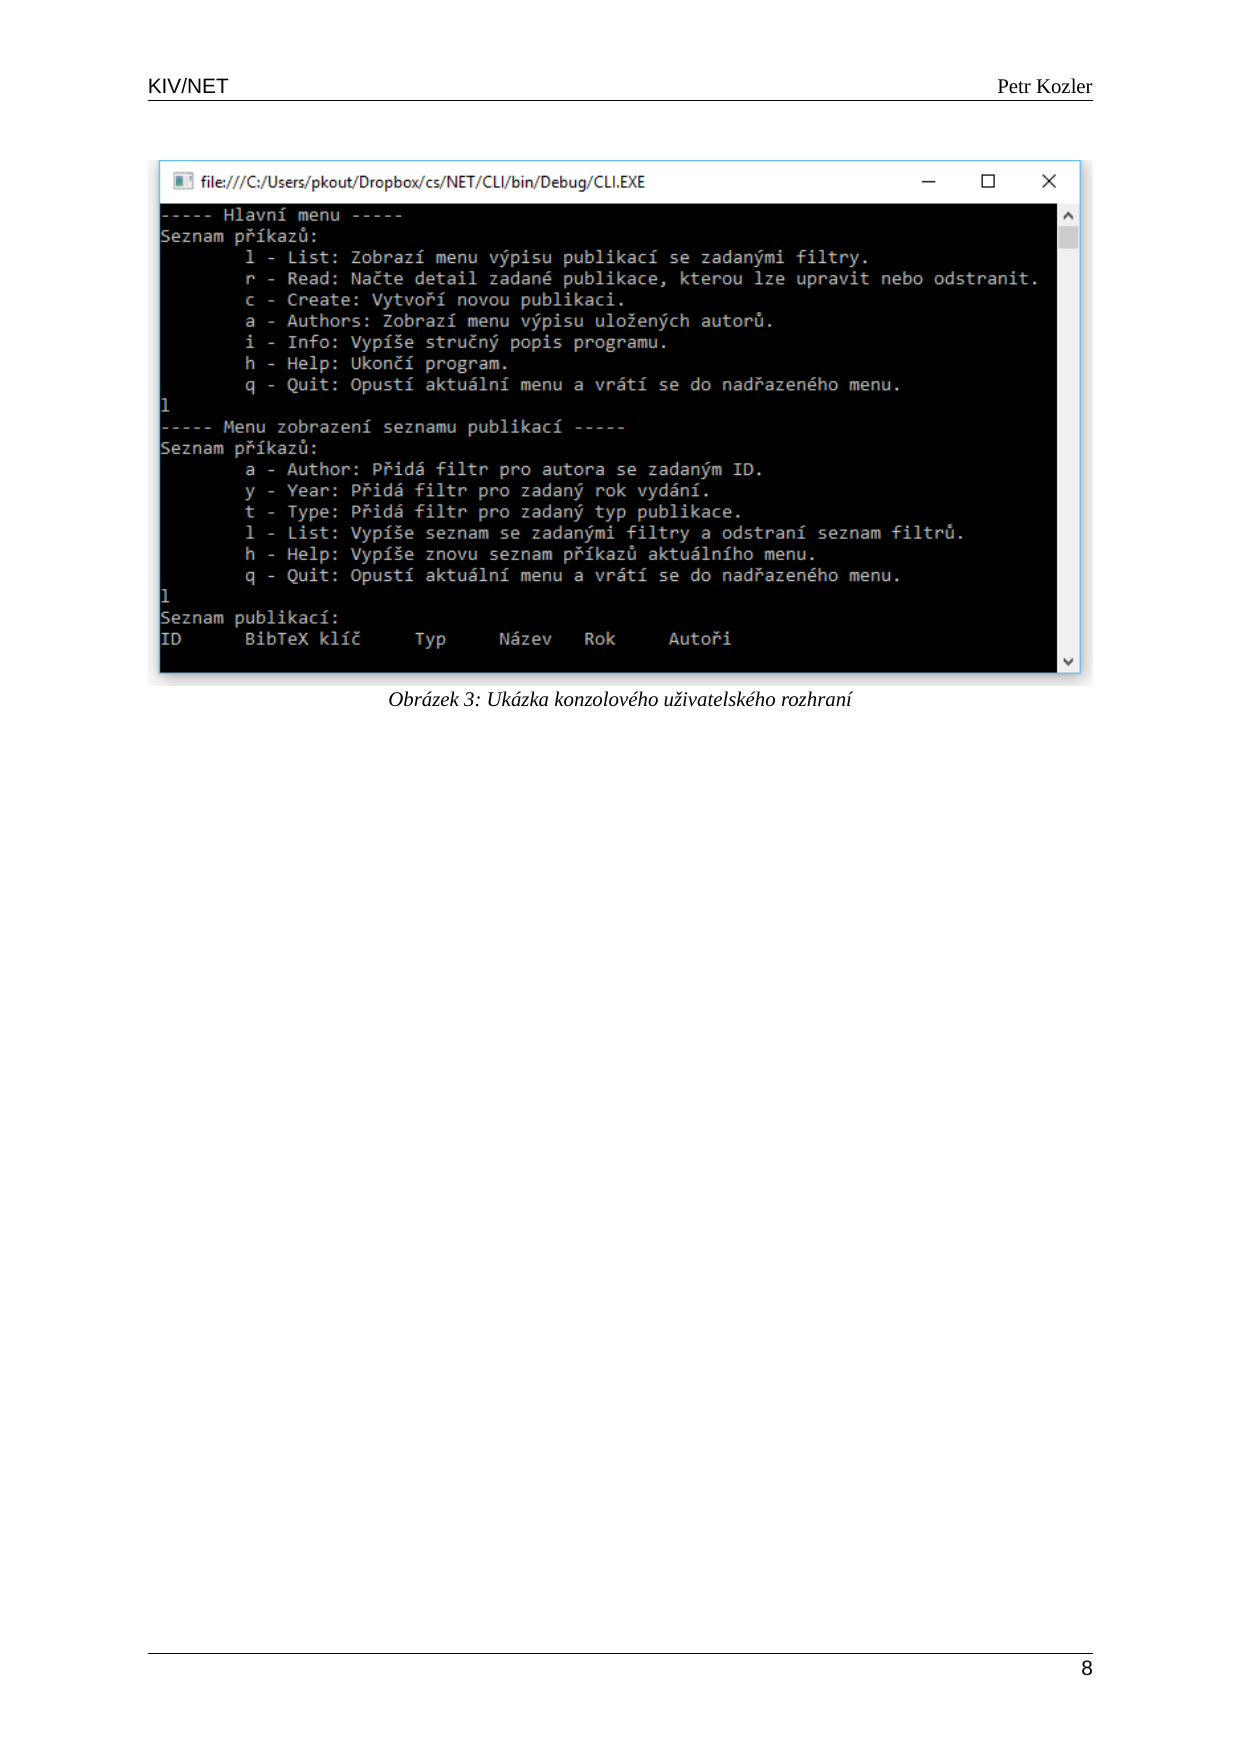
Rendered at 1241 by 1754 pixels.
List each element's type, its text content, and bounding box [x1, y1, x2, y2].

text Obrázek 3: Ukázka konzolového uživatelského rozhraní [148, 686, 1093, 711]
picture [147, 160, 1093, 686]
